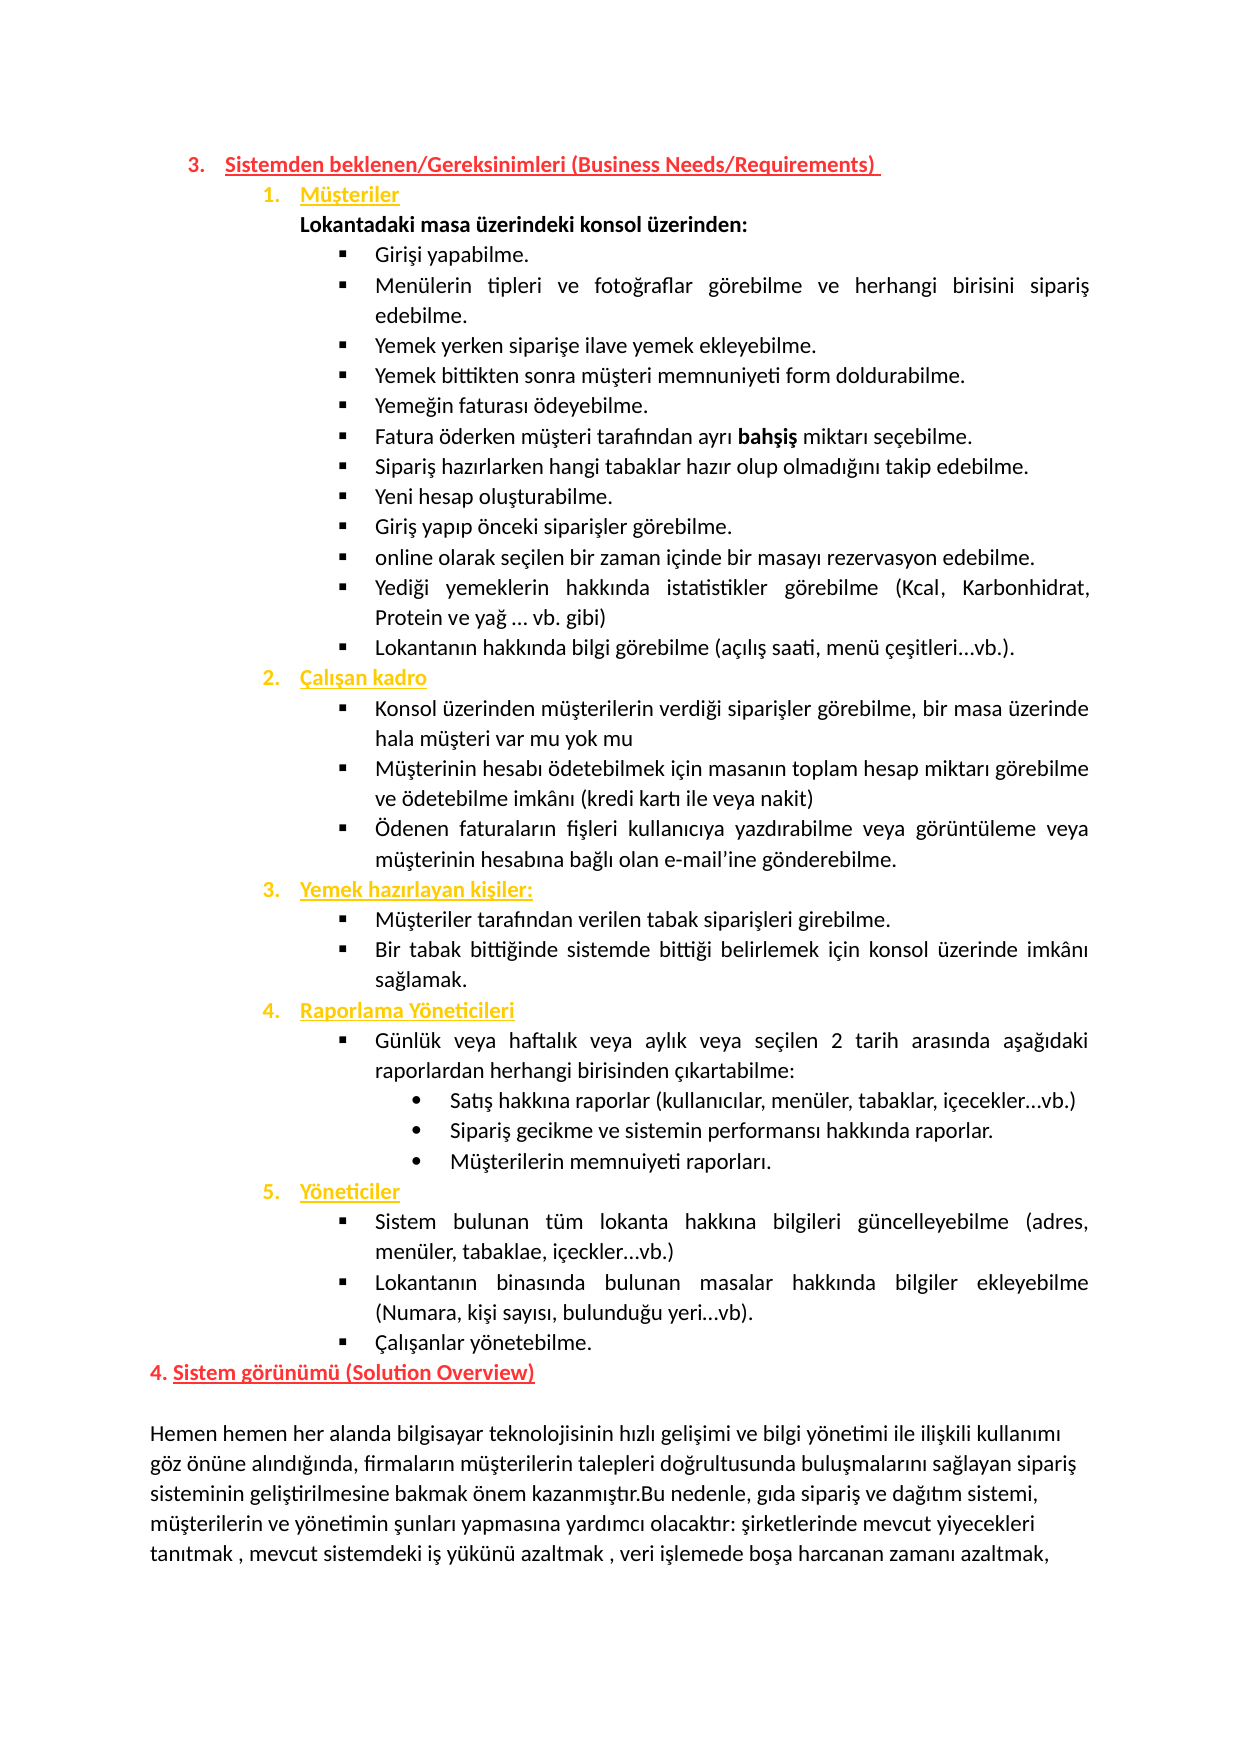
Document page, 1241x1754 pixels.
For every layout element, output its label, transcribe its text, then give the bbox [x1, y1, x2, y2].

list Lokantanın binasında bulunan masalar hakkında bilgiler ekleyebilme (Numara, kişi sayısı, bulunduğu yeri…vb). [337, 1268, 1090, 1326]
list Yemek yerken siparişe ilave yemek ekleyebilme. [337, 331, 1090, 359]
list Konsol üzerinden müşterilerin verdiği siparişler görebilme, bir masa üzerinde hala müşteri var mu yok mu [337, 694, 1090, 752]
subtitle Çalışan kadro [262, 663, 1090, 692]
list Yemek hazırlayan kişiler: [262, 875, 1090, 903]
list Müşterilerin memnuiyeti raporları. [412, 1147, 1090, 1175]
list Bir tabak bittiğinde sistemde bittiği belirlemek için konsol üzerinde imkânı sağlamak. [337, 935, 1090, 994]
subtitle Müşteriler [262, 180, 1090, 208]
list Müşteriler tarafından verilen tabak siparişleri girebilme. [337, 905, 1090, 933]
subtitle Sistemden beklenen/Gereksinimleri (Business Needs/Requirements) [187, 150, 1090, 178]
list Lokantanın hakkında bilgi görebilme (açılış saati, menü çeşitleri...vb.). [337, 633, 1090, 661]
subtitle 4. Sistem görünümü (Solution Overview) [150, 1358, 1090, 1386]
subtitle Raporlama Yöneticileri [262, 996, 1090, 1024]
list Sipariş hazırlarken hangi tabaklar hazır olup olmadığını takip edebilme. [337, 452, 1090, 480]
list Giriş yapıp önceki siparişler görebilme. [337, 512, 1090, 541]
list Çalışanlar yönetebilme. [337, 1328, 1090, 1356]
list Yeni hesap oluşturabilme. [337, 482, 1090, 510]
list Menülerin tipleri ve fotoğraflar görebilme ve herhangi birisini sipariş edebilme. [337, 271, 1090, 329]
list Yediği yemeklerin hakkında istatistikler görebilme (Kcal, Karbonhidrat, Protein ve yağ … vb. gibi) [337, 573, 1090, 631]
list Ödenen faturaların fişleri kullanıcıya yazdırabilme veya görüntüleme veya müşterinin hesabına bağlı olan e-mail’ine gönderebilme. [337, 814, 1090, 873]
list Sistem bulunan tüm lokanta hakkına bilgileri güncelleyebilme (adres, menüler, tabaklae, içeckler…vb.) [337, 1207, 1090, 1266]
list Müşterinin hesabı ödetebilmek için masanın toplam hesap miktarı görebilme ve ödetebilme imkânı (kredi kartı ile veya nakit) [337, 754, 1090, 812]
subtitle Yöneticiler [262, 1177, 1090, 1205]
list online olarak seçilen bir zaman içinde bir masayı rezervasyon edebilme. [337, 543, 1090, 571]
list Yemek bittikten sonra müşteri memnuniyeti form doldurabilme. [337, 361, 1090, 389]
subtitle Lokantadaki masa üzerindeki konsol üzerinden: [300, 210, 1090, 238]
list Yemeğin faturası ödeyebilme. [337, 392, 1090, 420]
list Fatura öderken müşteri tarafından ayrı bahşiş miktarı seçebilme. [337, 422, 1090, 450]
list Günlük veya haftalık veya aylık veya seçilen 2 tarih arasında aşağıdaki raporlardan herhangi birisinden çıkartabilme: [337, 1026, 1090, 1084]
list Girişi yapabilme. [337, 241, 1090, 269]
subtitle Hemen hemen her alanda bilgisayar teknolojisinin hızlı gelişimi ve bilgi yönetimi ile ilişkili kullanımı göz önüne alındığında, firmaların müşterilerin talepleri doğrultusunda buluşmalarını sağlayan sipariş sisteminin geliştirilmesine bakmak önem kazanmıştır.Bu nedenle, gıda sipariş ve dağıtım sistemi, müşterilerin ve yönetimin şunları yapmasına yardımcı olacaktır: şirketlerinde mevcut yiyecekleri tanıtmak , mevcut sistemdeki iş yükünü azaltmak , veri işlemede boşa harcanan zamanı azaltmak, [150, 1419, 1090, 1568]
list Sipariş gecikme ve sistemin performansı hakkında raporlar. [412, 1117, 1090, 1145]
list Satış hakkına raporlar (kullanıcılar, menüler, tabaklar, içecekler…vb.) [412, 1086, 1090, 1114]
